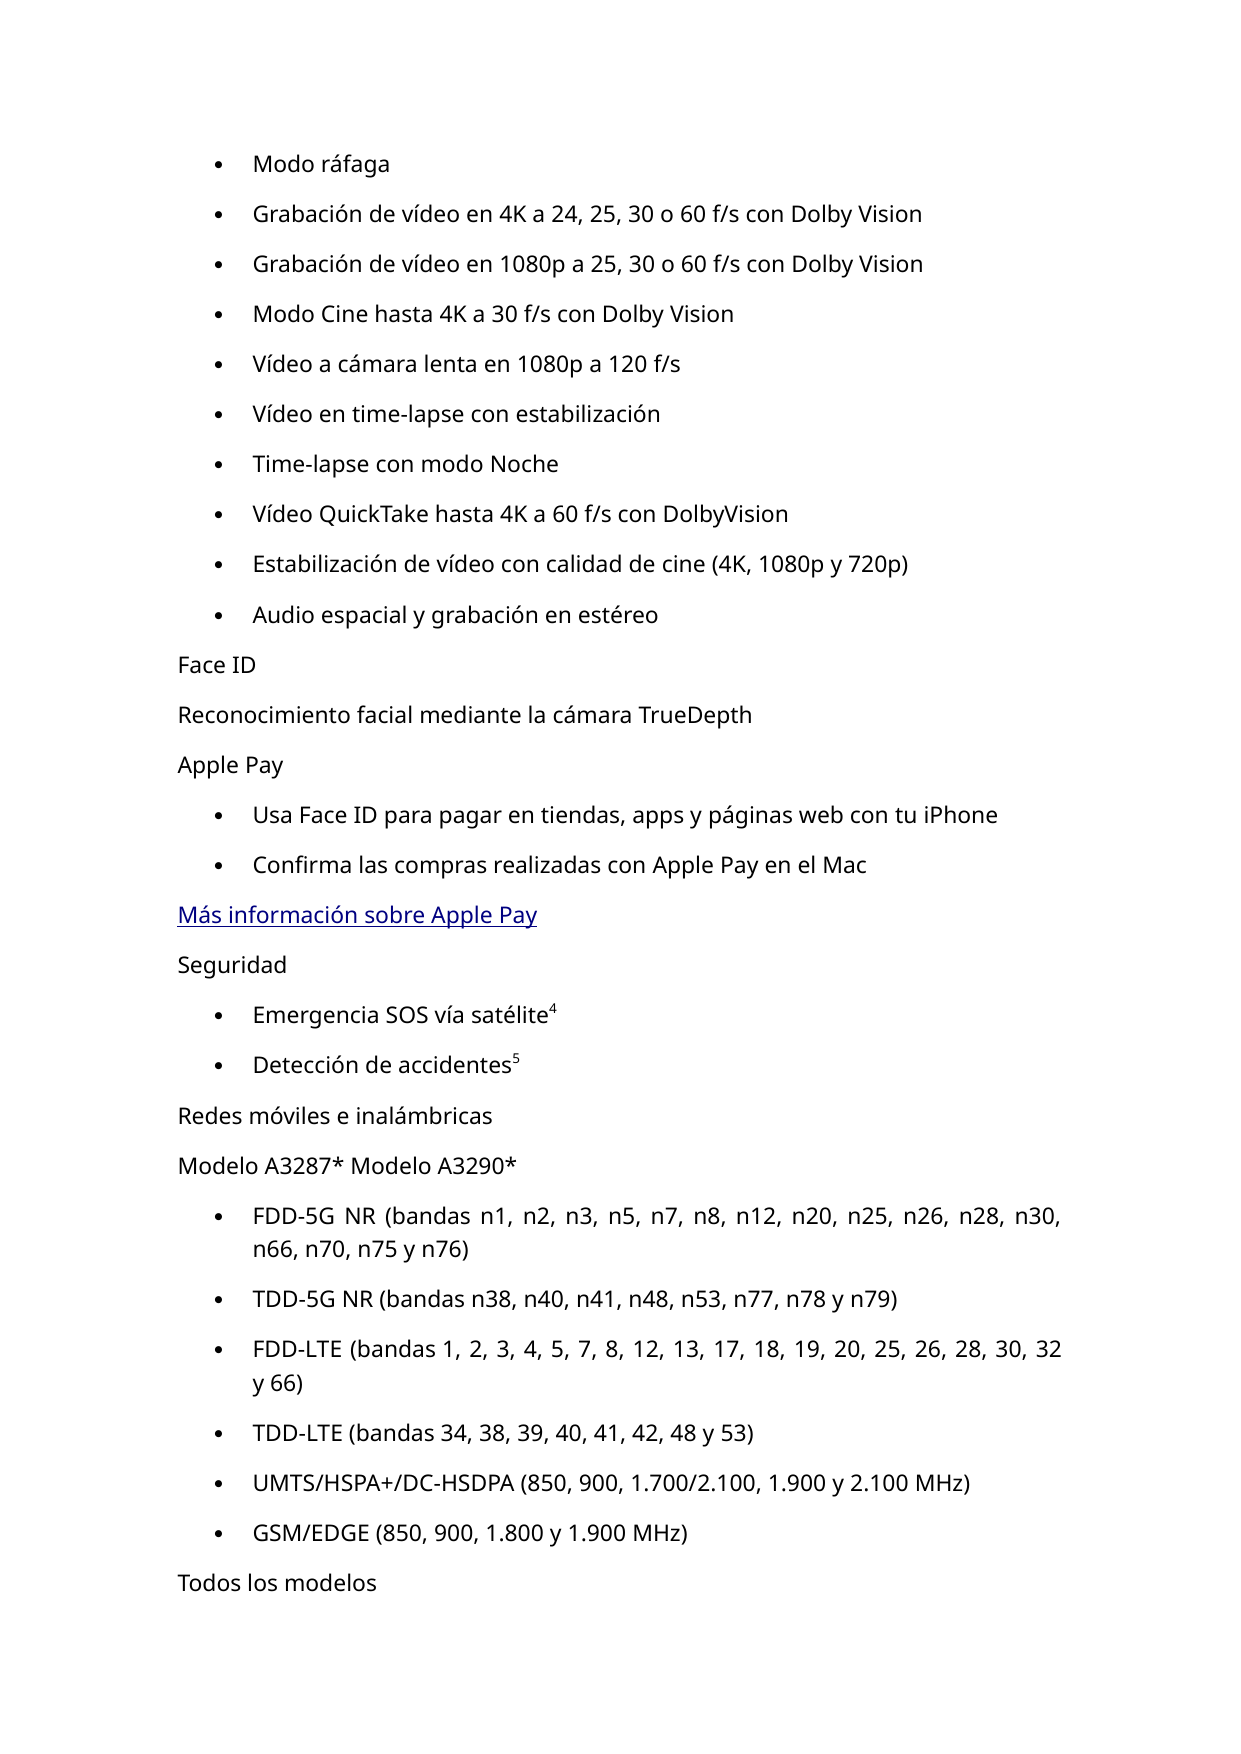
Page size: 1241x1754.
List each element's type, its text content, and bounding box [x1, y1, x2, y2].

list UMTS/HSPA+/DC‑HSDPA (850, 900, 1.700/2.100, 1.900 y 2.100 MHz) [215, 1467, 1063, 1498]
text Redes móviles e inalámbricas [177, 1099, 1063, 1131]
list TDD-LTE (bandas 34, 38, 39, 40, 41, 42, 48 y 53) [215, 1417, 1063, 1448]
list TDD-5G NR (bandas n38, n40, n41, n48, n53, n77, n78 y n79) [215, 1283, 1063, 1314]
list Modo Cine hasta 4K a 30 f/s con Dolby Vision [215, 298, 1063, 329]
list Confirma las compras realizadas con Apple Pay en el Mac [215, 849, 1063, 880]
list FDD-LTE (bandas 1, 2, 3, 4, 5, 7, 8, 12, 13, 17, 18, 19, 20, 25, 26, 28, 30, 32 y 66) [215, 1333, 1063, 1398]
text Todos los modelos [177, 1567, 1063, 1598]
list Grabación de vídeo en 1080p a 25, 30 o 60 f/s con Dolby Vision [215, 248, 1063, 279]
list Estabili­zación de vídeo con calidad de cine (4K, 1080p y 720p) [215, 548, 1063, 580]
text Modelo A3287* Modelo A3290* [177, 1150, 1063, 1181]
list Modo ráfaga [215, 148, 1063, 179]
list FDD-5G NR (bandas n1, n2, n3, n5, n7, n8, n12, n20, n25, n26, n28, n30, n66, n70, n75 y n76) [215, 1200, 1063, 1264]
text Reconoci­miento facial mediante la cámara TrueDepth [177, 699, 1063, 730]
list Vídeo a cámara lenta en 1080p a 120 f/s [215, 348, 1063, 379]
text Seguridad [177, 949, 1063, 981]
list Emergencia SOS vía satélite4 [215, 999, 1063, 1031]
list Grabación de vídeo en 4K a 24, 25, 30 o 60 f/s con Dolby Vision [215, 198, 1063, 229]
list Audio espacial y grabación en estéreo [215, 598, 1063, 630]
list Detección de accidentes5 [215, 1049, 1063, 1081]
list Vídeo en time‑lapse con estabili­zación [215, 398, 1063, 429]
text Más información sobre Apple Pay [177, 899, 1063, 930]
list GSM/EDGE (850, 900, 1.800 y 1.900 MHz) [215, 1517, 1063, 1548]
list Usa Face ID para pagar en tiendas, apps y páginas web con tu iPhone [215, 799, 1063, 830]
text Apple Pay [177, 749, 1063, 780]
list Time-lapse con modo Noche [215, 448, 1063, 479]
list Vídeo QuickTake hasta 4K a 60 f/s con DolbyVision [215, 498, 1063, 529]
text Face ID [177, 649, 1063, 680]
